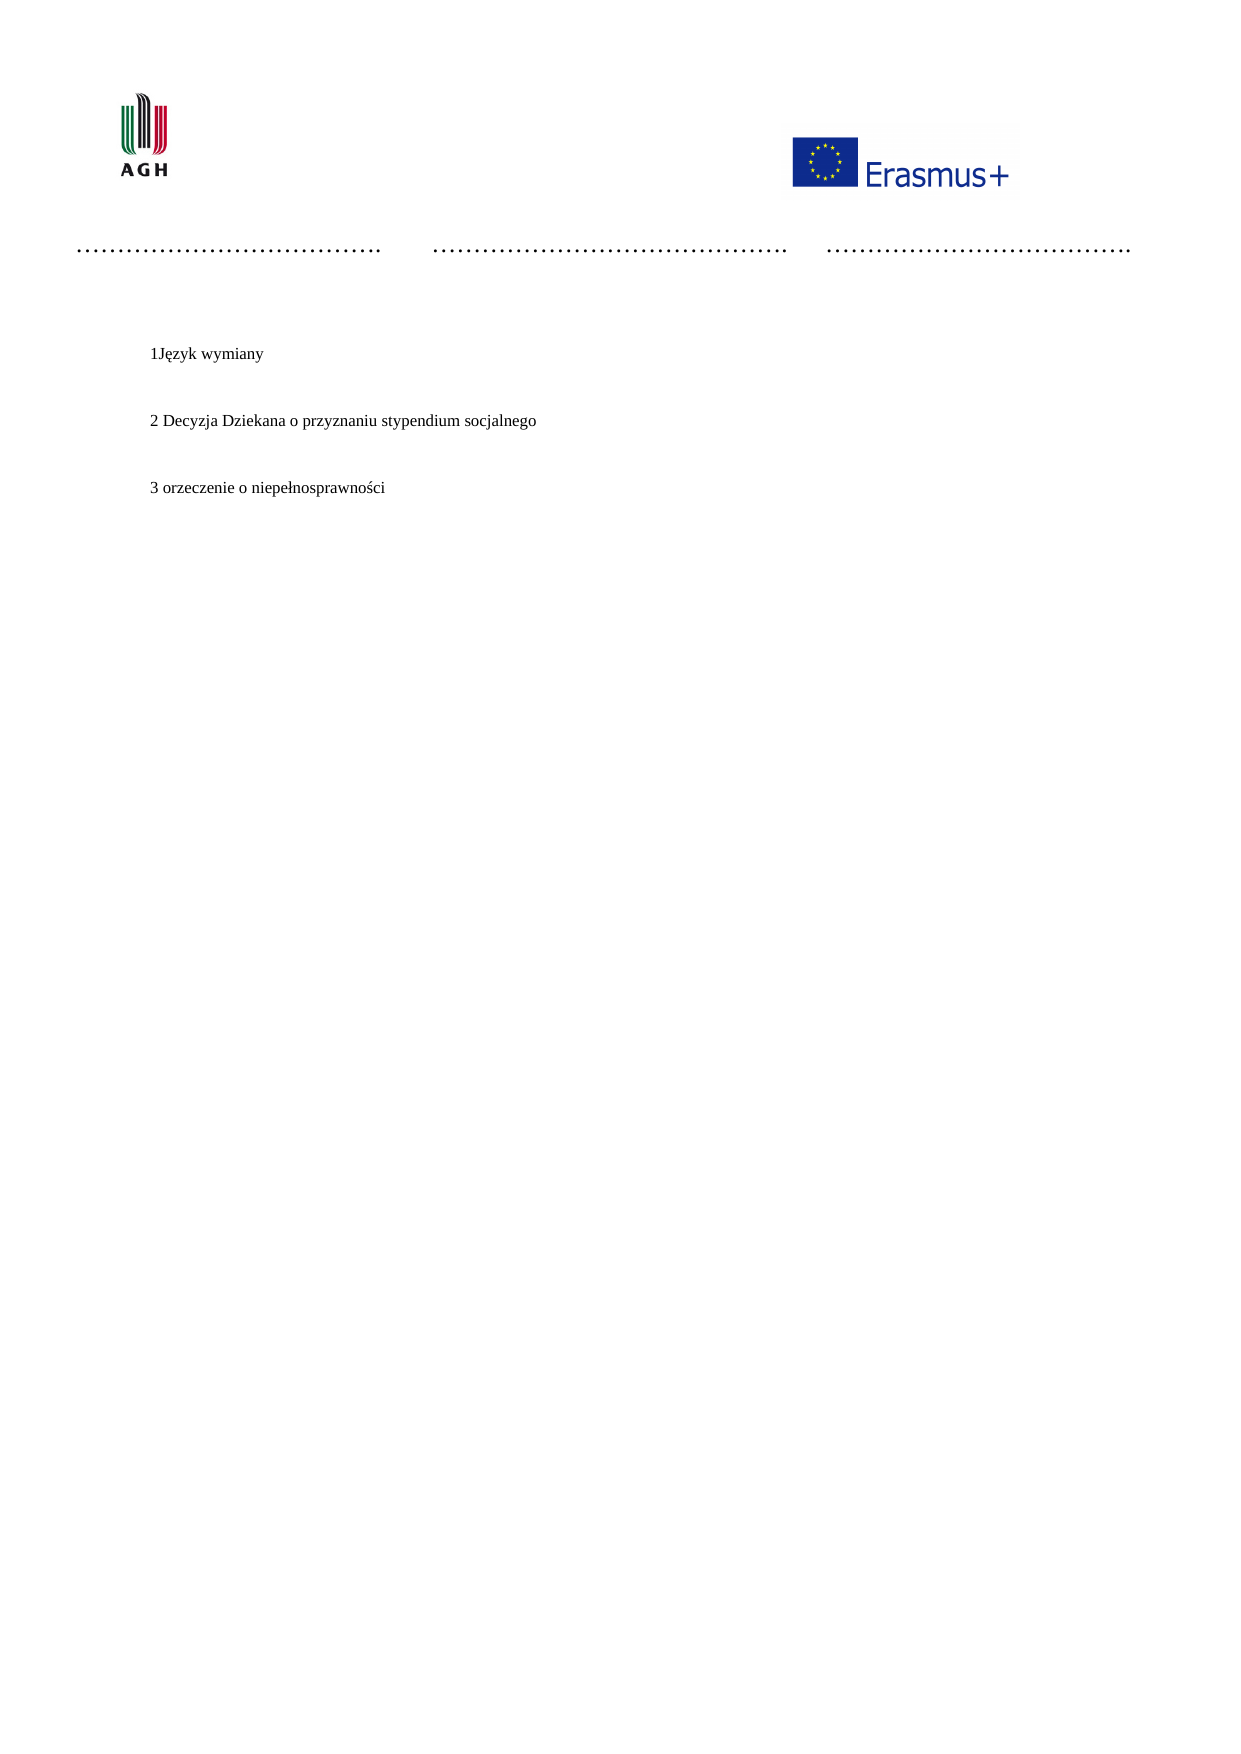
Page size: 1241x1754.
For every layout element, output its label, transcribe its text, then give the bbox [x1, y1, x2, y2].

list 1Język wymiany [150, 344, 1165, 378]
text ………………………………. ……………………………………. ………………………………. [75, 229, 1165, 258]
picture [75, 73, 217, 201]
picture [781, 123, 1020, 201]
list 3 orzeczenie o niepełnosprawności [150, 478, 1165, 512]
list 2 Decyzja Dziekana o przyznaniu stypendium socjalnego [150, 411, 1165, 445]
